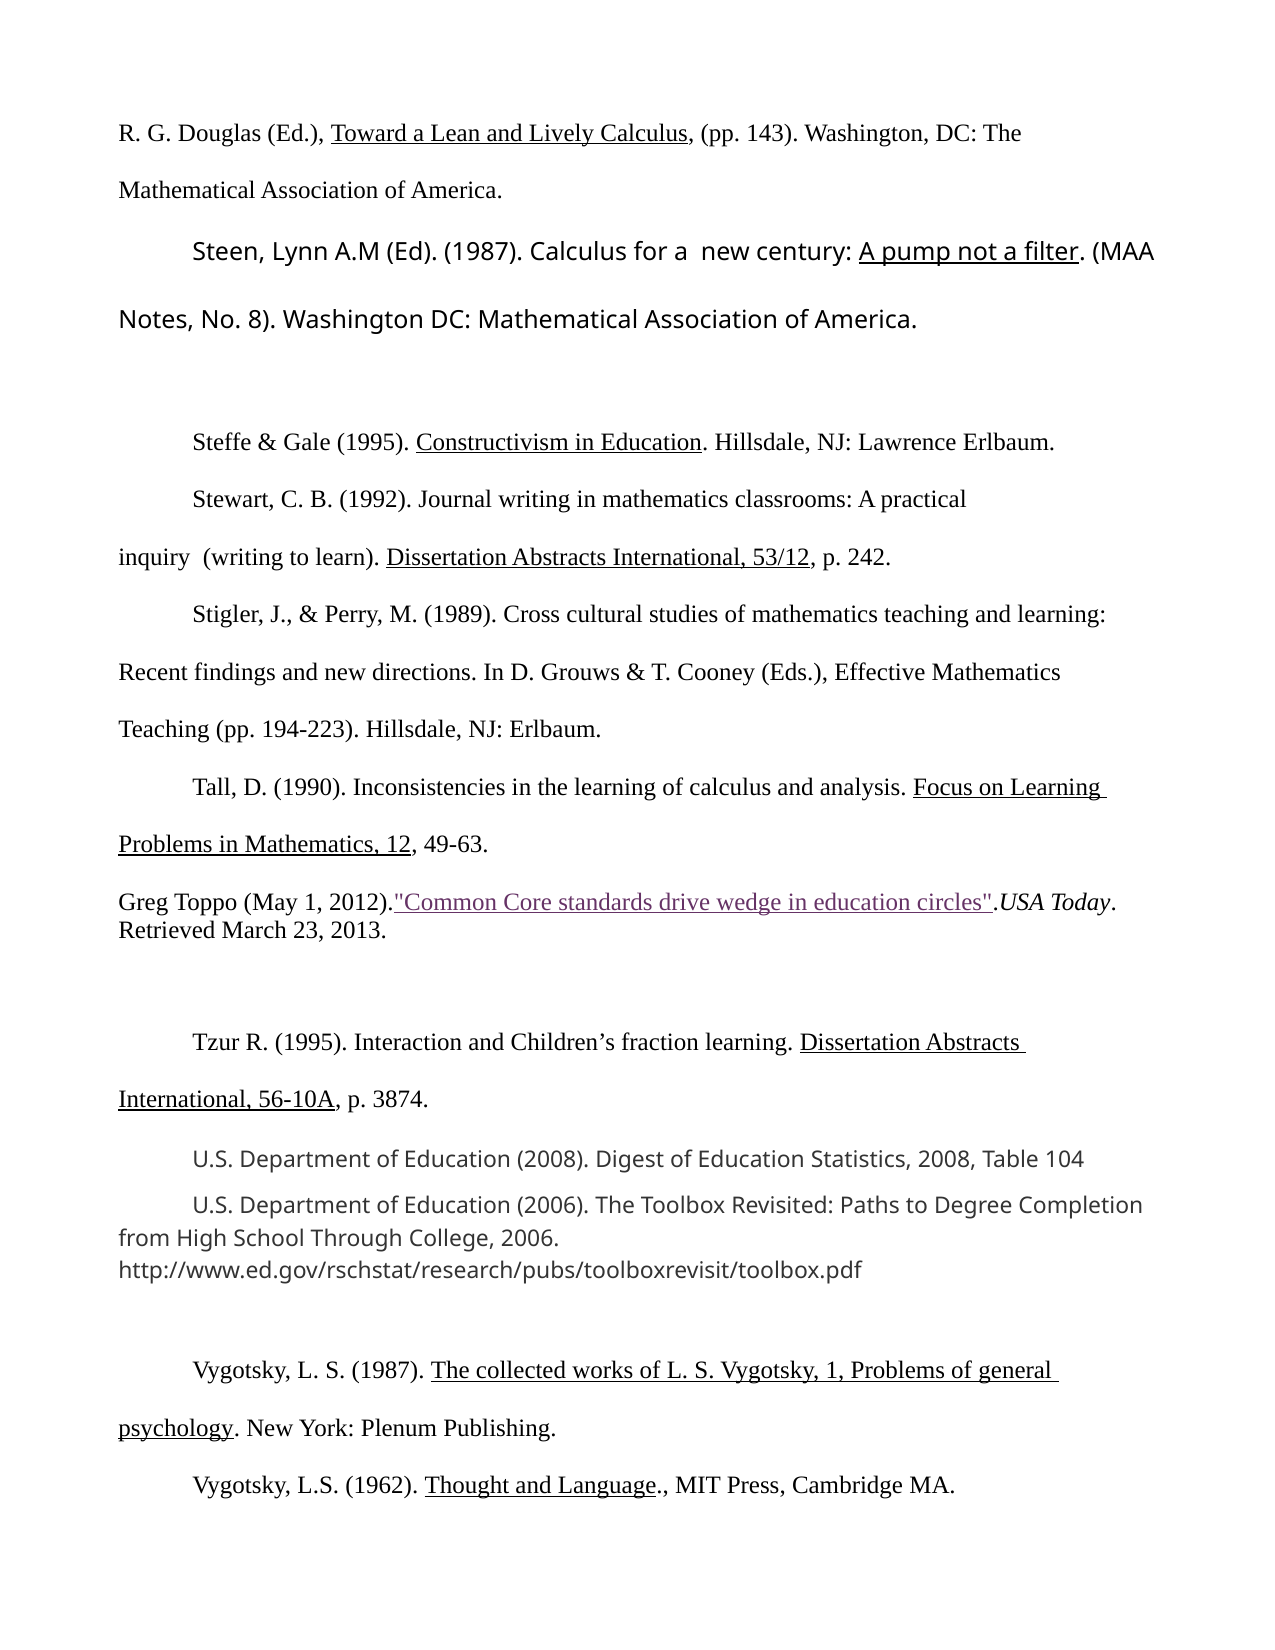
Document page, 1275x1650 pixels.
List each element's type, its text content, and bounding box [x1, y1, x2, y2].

text Tall, D. (1990). Inconsistencies in the learning of calculus and analysis. Focus on Learning Problems in Mathematics, 12, 49-63. [118, 772, 1157, 858]
text Steffe & Gale (1995). Constructivism in Education. Hillsdale, NJ: Lawrence Erlbaum. [118, 427, 1157, 456]
text Steen, Lynn A.M (Ed). (1987). Calculus for a new century: A pump not a filter. (MAA Notes, No. 8). Washington DC: Mathematical Association of America. [118, 233, 1157, 335]
text Vygotsky, L.S. (1962). Thought and Language., MIT Press, Cambridge MA. [118, 1471, 1157, 1499]
text U.S. Department of Education (2008). Digest of Education Statistics, 2008, Table 104 [118, 1142, 1157, 1175]
text Greg Toppo (May 1, 2012)."Common Core standards drive wedge in education circles".USA Today. Retrieved March 23, 2013. [118, 887, 1157, 944]
text R. G. Douglas (Ed.), Toward a Lean and Lively Calculus, (pp. 143). Washington, DC: The Mathematical Association of America. [118, 118, 1157, 204]
text Tzur R. (1995). Interaction and Children’s fraction learning. Dissertation Abstracts International, 56-10A, p. 3874. [118, 1027, 1157, 1113]
text Stigler, J., & Perry, M. (1989). Cross cultural studies of mathematics teaching and learning: Recent findings and new directions. In D. Grouws & T. Cooney (Eds.), Effective Mathematics Teaching (pp. 194-223). Hillsdale, NJ: Erlbaum. [118, 599, 1157, 743]
text Stewart, C. B. (1992). Journal writing in mathematics classrooms: A practical [118, 484, 1157, 513]
text inquiry (writing to learn). Dissertation Abstracts International, 53/12, p. 242. [118, 542, 1157, 571]
text Vygotsky, L. S. (1987). The collected works of L. S. Vygotsky, 1, Problems of general psychology. New York: Plenum Publishing. [118, 1356, 1157, 1442]
text U.S. Department of Education (2006). The Toolbox Revisited: Paths to Degree Completion from High School Through College, 2006. http://www.ed.gov/rschstat/research/pubs/toolboxrevisit/toolbox.pdf [118, 1187, 1157, 1286]
